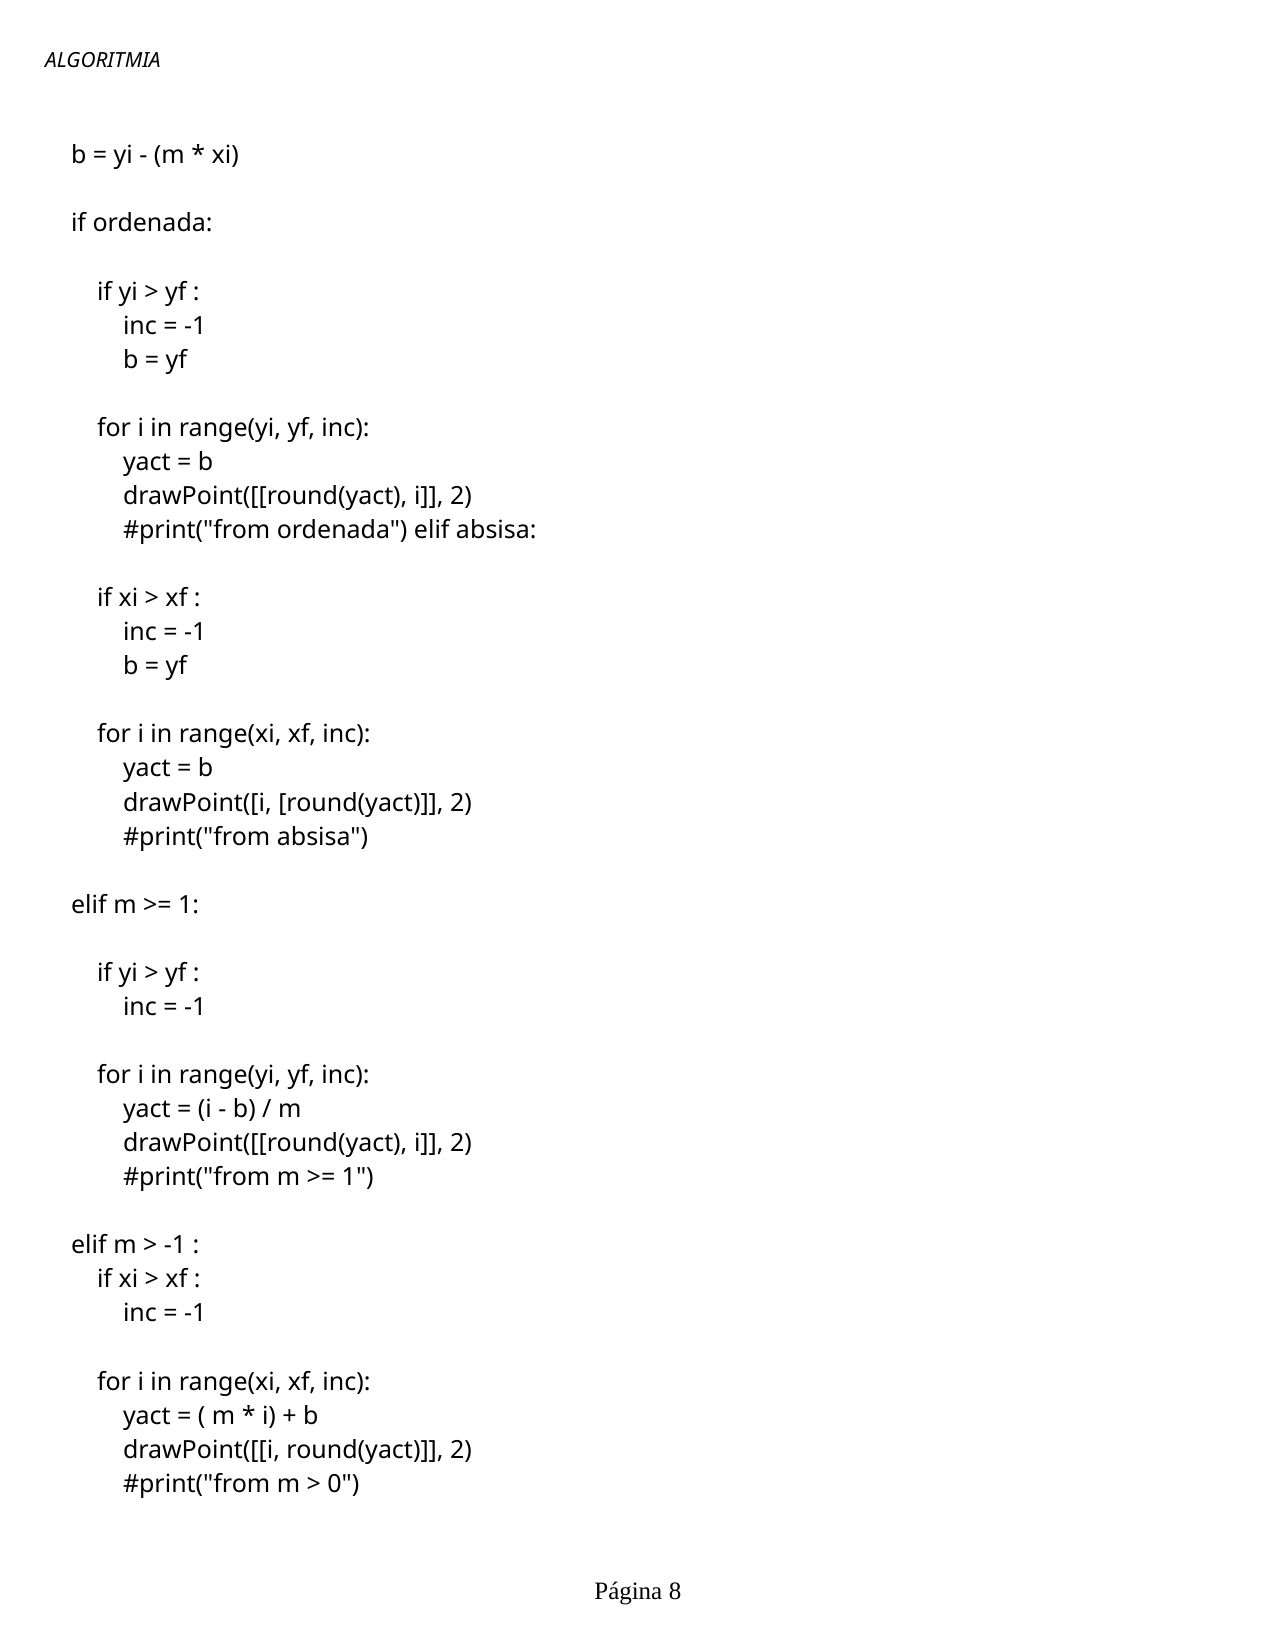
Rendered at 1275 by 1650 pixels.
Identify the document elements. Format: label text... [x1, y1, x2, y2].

text if yi > yf : [45, 954, 1230, 988]
text yact = (i - b) / m [45, 1091, 1230, 1125]
text inc = -1 [45, 1295, 1230, 1329]
text drawPoint([[round(yact), i]], 2) [45, 478, 1230, 512]
text for i in range(yi, yf, inc): [45, 1057, 1230, 1091]
text if yi > yf : [45, 273, 1230, 307]
text if xi > xf : [45, 1261, 1230, 1295]
text drawPoint([[round(yact), i]], 2) [45, 1125, 1230, 1159]
text #print("from absisa") [45, 818, 1230, 852]
text #print("from m >= 1") [45, 1159, 1230, 1193]
text inc = -1 [45, 988, 1230, 1023]
text for i in range(xi, xf, inc): [45, 1363, 1230, 1397]
text b = yi - (m * xi) [45, 137, 1230, 171]
text inc = -1 [45, 307, 1230, 341]
text inc = -1 [45, 614, 1230, 648]
text drawPoint([[i, round(yact)]], 2) [45, 1431, 1230, 1465]
text if xi > xf : [45, 580, 1230, 614]
text #print("from m > 0") [45, 1465, 1230, 1499]
text b = yf [45, 341, 1230, 375]
text #print("from ordenada") elif absisa: [45, 512, 1230, 546]
text yact = ( m * i) + b [45, 1397, 1230, 1431]
text elif m > -1 : [45, 1227, 1230, 1261]
text for i in range(xi, xf, inc): [45, 716, 1230, 750]
text yact = b [45, 443, 1230, 478]
text b = yf [45, 648, 1230, 682]
text if ordenada: [45, 205, 1230, 239]
text drawPoint([i, [round(yact)]], 2) [45, 784, 1230, 818]
text for i in range(yi, yf, inc): [45, 409, 1230, 443]
text yact = b [45, 750, 1230, 784]
text elif m >= 1: [45, 886, 1230, 920]
